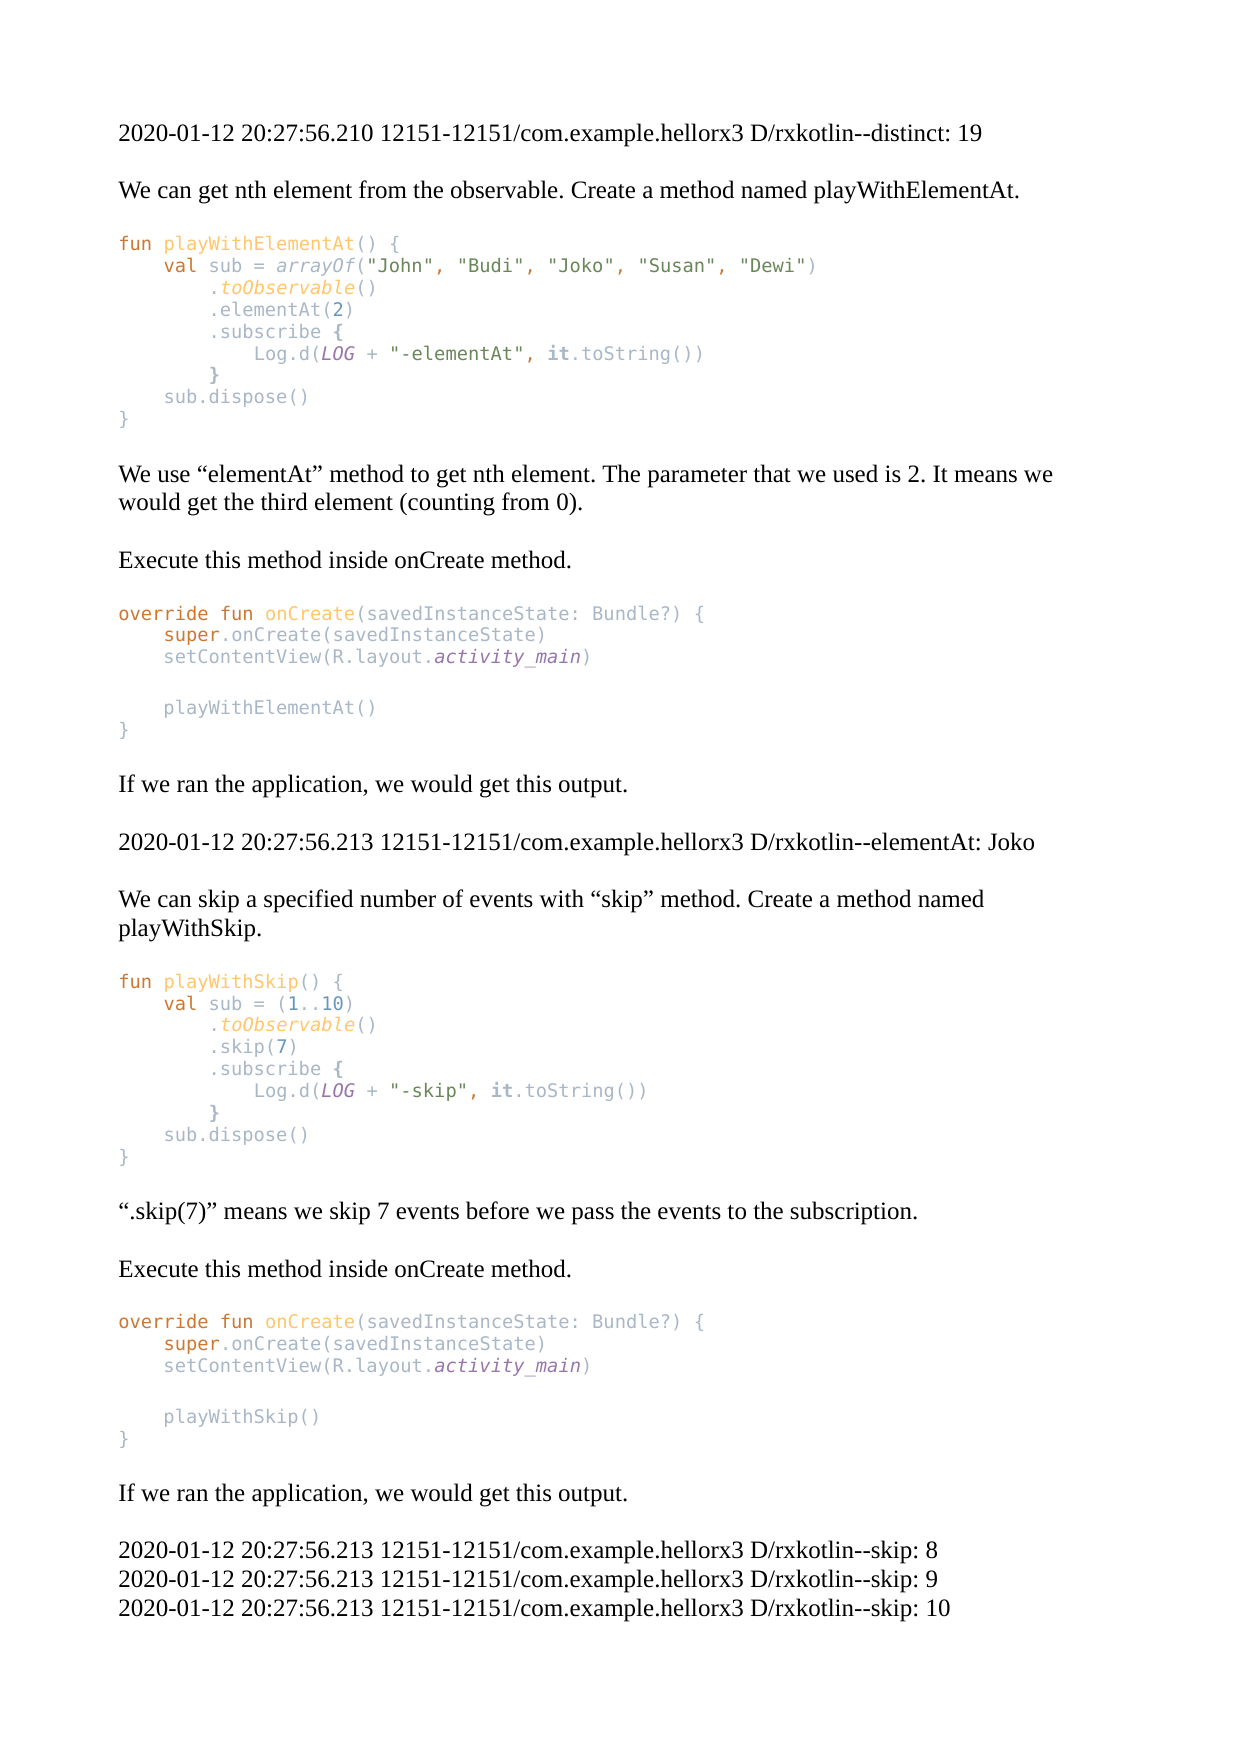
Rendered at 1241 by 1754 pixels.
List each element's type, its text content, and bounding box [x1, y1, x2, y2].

text If we ran the application, we would get this output. [118, 769, 1122, 798]
text We can get nth element from the observable. Create a method named playWithElementAt. [118, 176, 1122, 204]
text override fun onCreate(savedInstanceState: Bundle?) { super.onCreate(savedInstanceState) setContentView(R.layout.activity_main) playWithSkip() } [118, 1311, 1122, 1449]
text “.skip(7)” means we skip 7 events before we pass the events to the subscription. [118, 1196, 1122, 1225]
text override fun onCreate(savedInstanceState: Bundle?) { super.onCreate(savedInstanceState) setContentView(R.layout.activity_main) playWithElementAt() } [118, 602, 1122, 741]
text 2020-01-12 20:27:56.213 12151-12151/com.example.hellorx3 D/rxkotlin--skip: 9 [118, 1564, 1122, 1593]
text If we ran the application, we would get this output. [118, 1478, 1122, 1507]
text We use “elementAt” method to get nth element. The parameter that we used is 2. It means we would get the third element (counting from 0). [118, 459, 1122, 516]
text Execute this method inside onCreate method. [118, 1254, 1122, 1282]
text Execute this method inside onCreate method. [118, 545, 1122, 574]
text We can skip a specified number of events with “skip” method. Create a method named playWithSkip. [118, 884, 1122, 942]
text 2020-01-12 20:27:56.213 12151-12151/com.example.hellorx3 D/rxkotlin--skip: 10 [118, 1593, 1122, 1622]
text 2020-01-12 20:27:56.213 12151-12151/com.example.hellorx3 D/rxkotlin--elementAt: Joko [118, 827, 1122, 856]
text 2020-01-12 20:27:56.213 12151-12151/com.example.hellorx3 D/rxkotlin--skip: 8 [118, 1536, 1122, 1564]
text fun playWithElementAt() { val sub = arrayOf("John", "Budi", "Joko", "Susan", "Dewi") .toObservable() .elementAt(2) .subscribe { Log.d(LOG + "-elementAt", it.toString()) } sub.dispose() } [118, 233, 1122, 430]
text 2020-01-12 20:27:56.210 12151-12151/com.example.hellorx3 D/rxkotlin--distinct: 19 [118, 118, 1122, 147]
text fun playWithSkip() { val sub = (1..10) .toObservable() .skip(7) .subscribe { Log.d(LOG + "-skip", it.toString()) } sub.dispose() } [118, 971, 1122, 1167]
